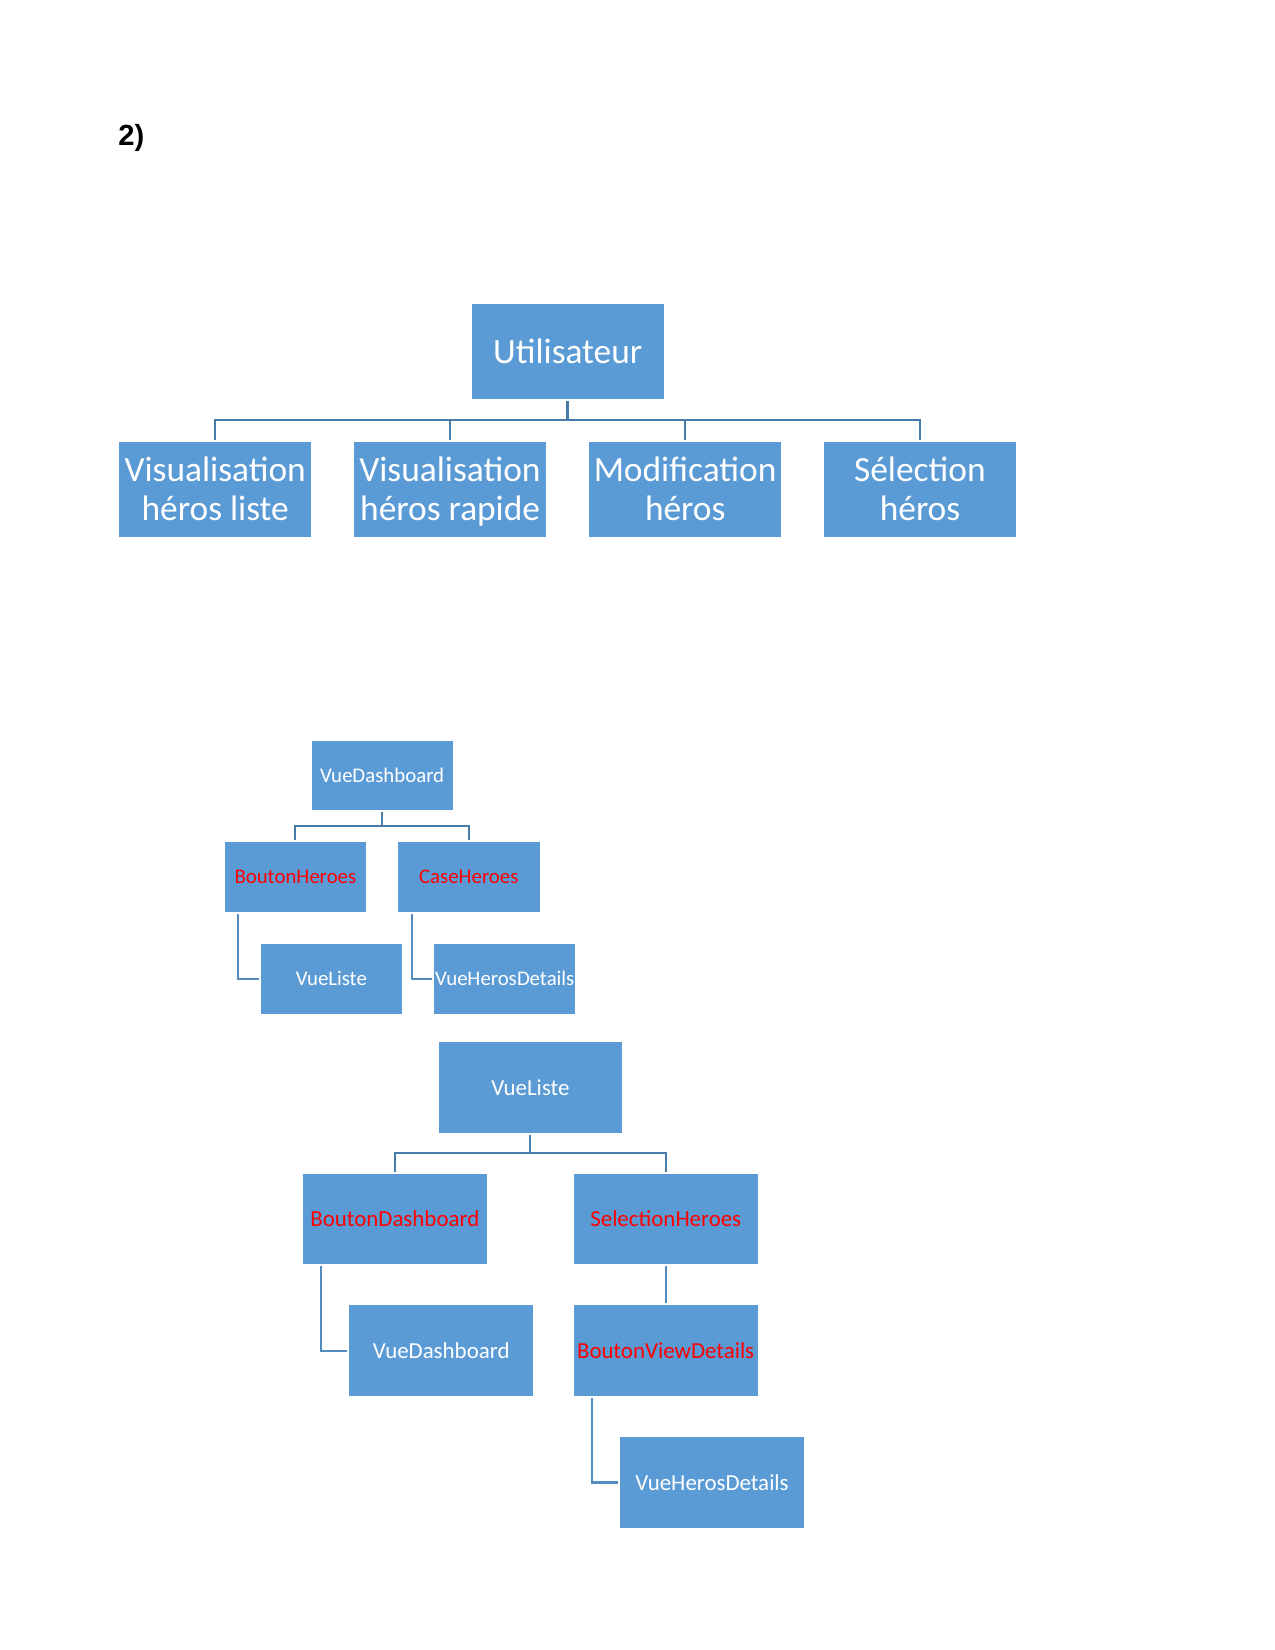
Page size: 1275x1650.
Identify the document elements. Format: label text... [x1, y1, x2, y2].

subtitle 2) [118, 118, 1157, 152]
